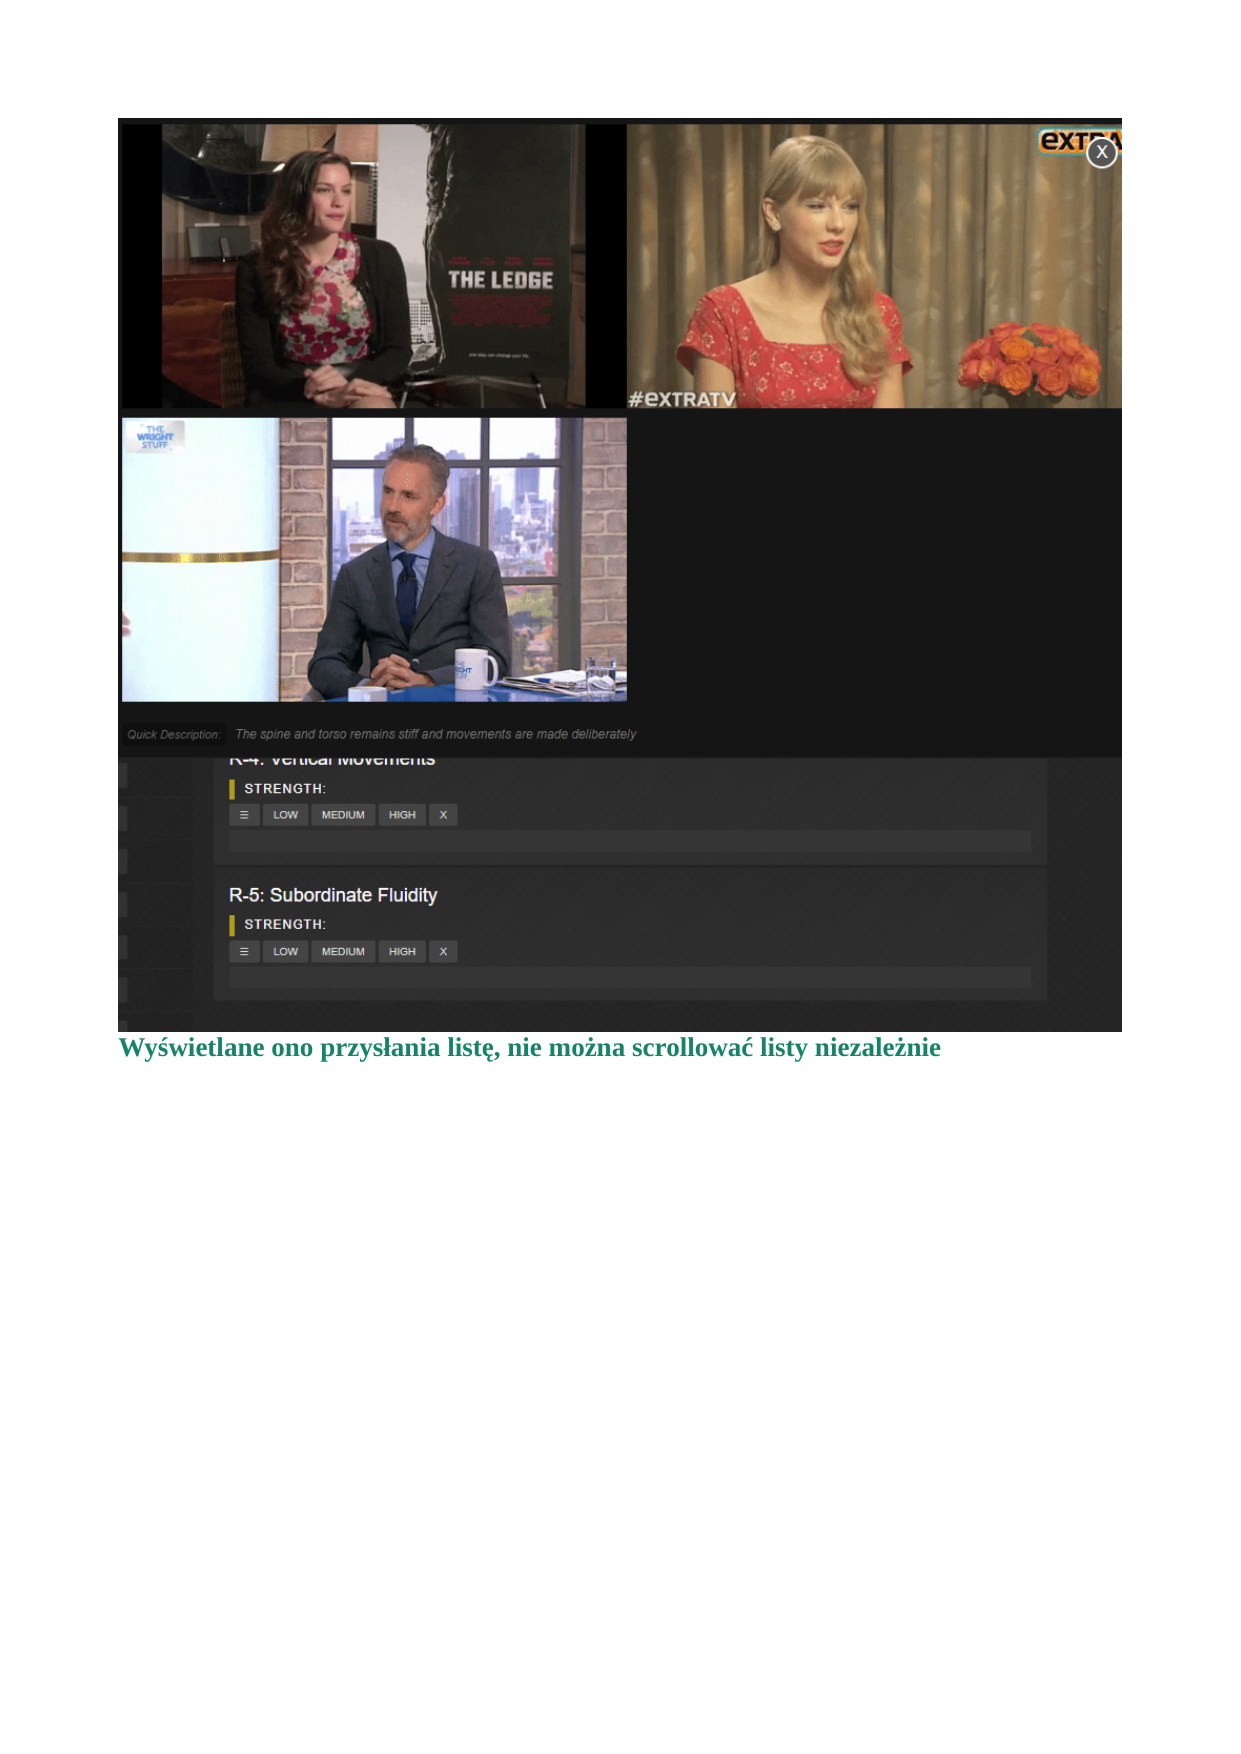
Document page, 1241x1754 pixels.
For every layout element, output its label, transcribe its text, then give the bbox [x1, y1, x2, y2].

picture [118, 118, 1122, 1032]
text Wyświetlane ono przysłania listę, nie można scrollować listy niezależnie [118, 1032, 1122, 1063]
